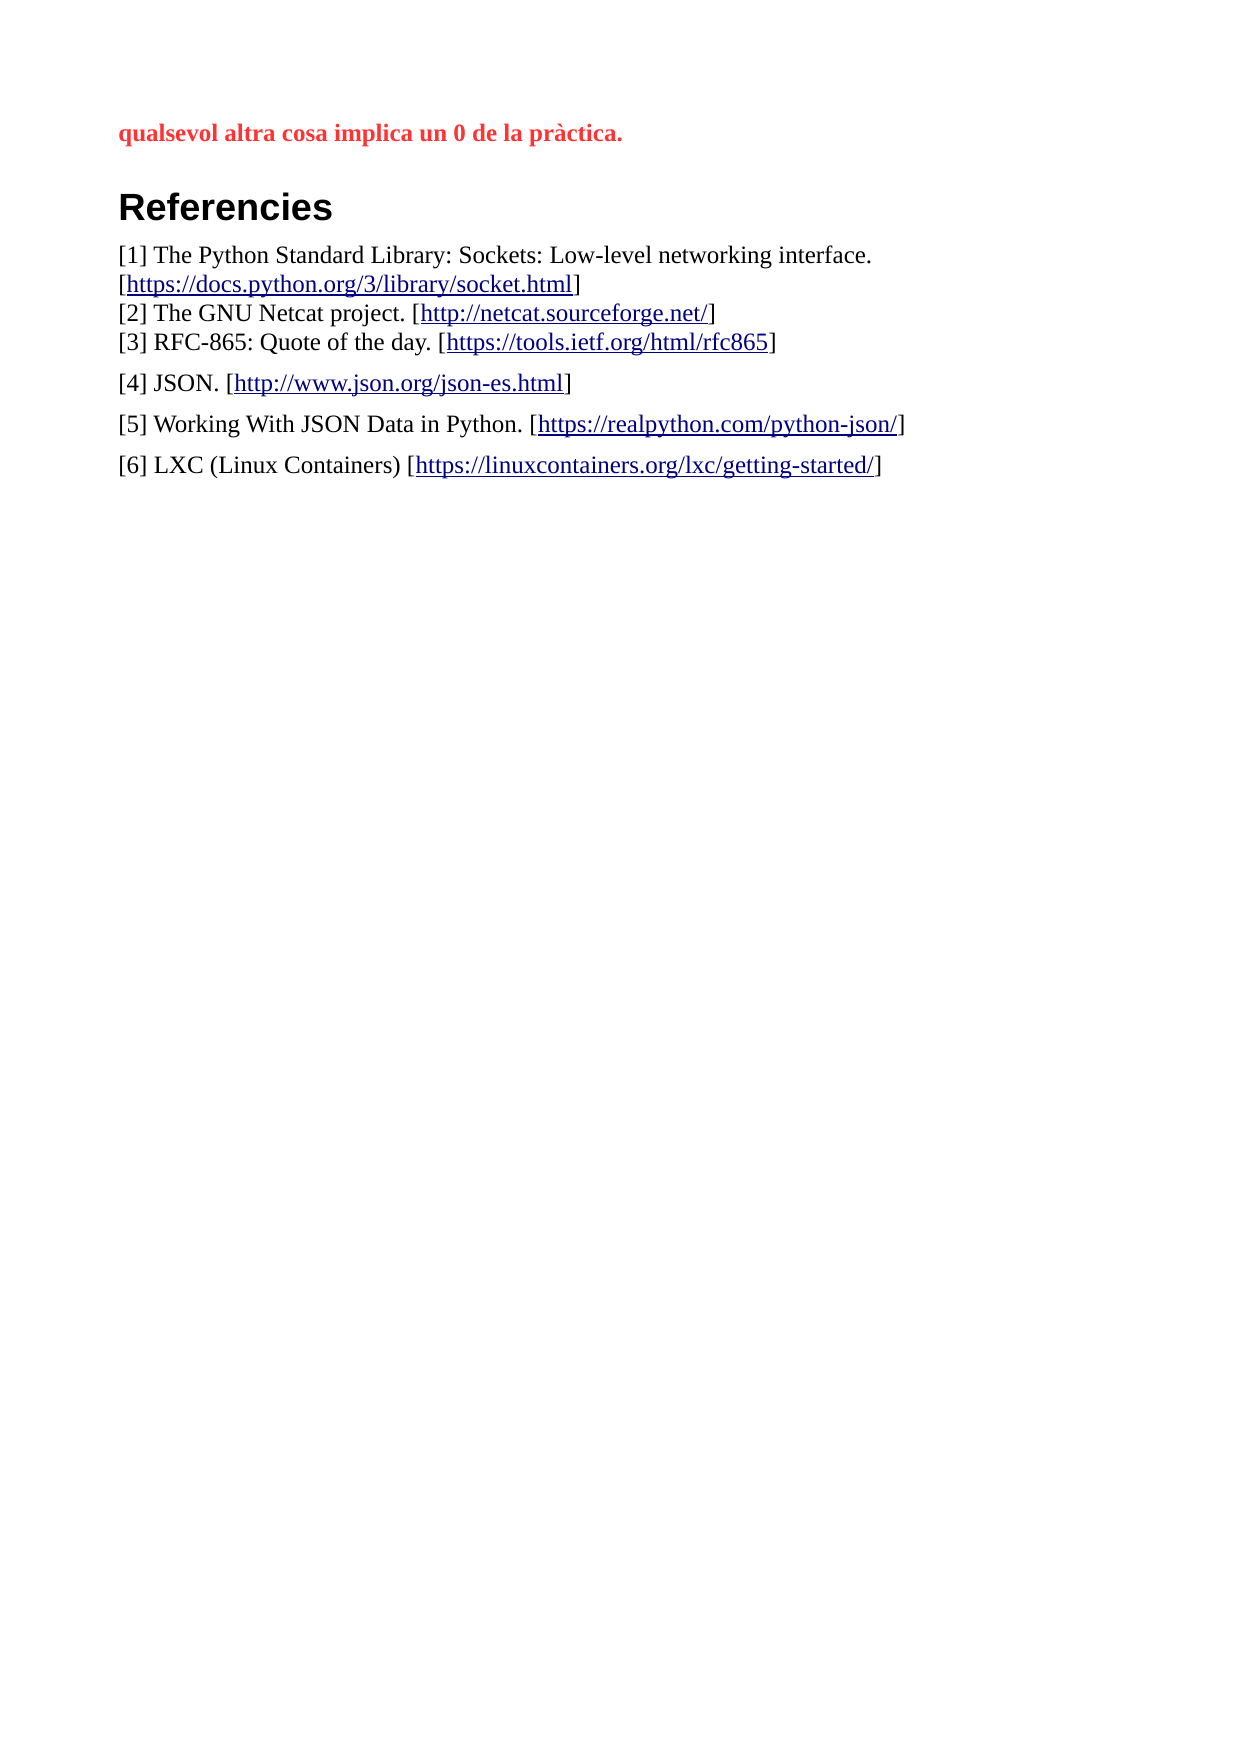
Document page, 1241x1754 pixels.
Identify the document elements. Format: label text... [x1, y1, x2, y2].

text [4] JSON. [http://www.json.org/json-es.html] [118, 368, 1122, 397]
subtitle Referencies [118, 184, 1122, 228]
text qualsevol altra cosa implica un 0 de la pràctica. [118, 118, 1122, 147]
text [3] RFC-865: Quote of the day. [https://tools.ietf.org/html/rfc865] [118, 327, 1122, 356]
text [6] LXC (Linux Containers) [https://linuxcontainers.org/lxc/getting-started/] [118, 451, 1122, 479]
text [1] The Python Standard Library: Sockets: Low-level networking interface. [https://docs.python.org/3/library/socket.html] [118, 241, 1122, 298]
text [2] The GNU Netcat project. [http://netcat.sourceforge.net/] [118, 298, 1122, 327]
text [5] Working With JSON Data in Python. [https://realpython.com/python-json/] [118, 409, 1122, 438]
